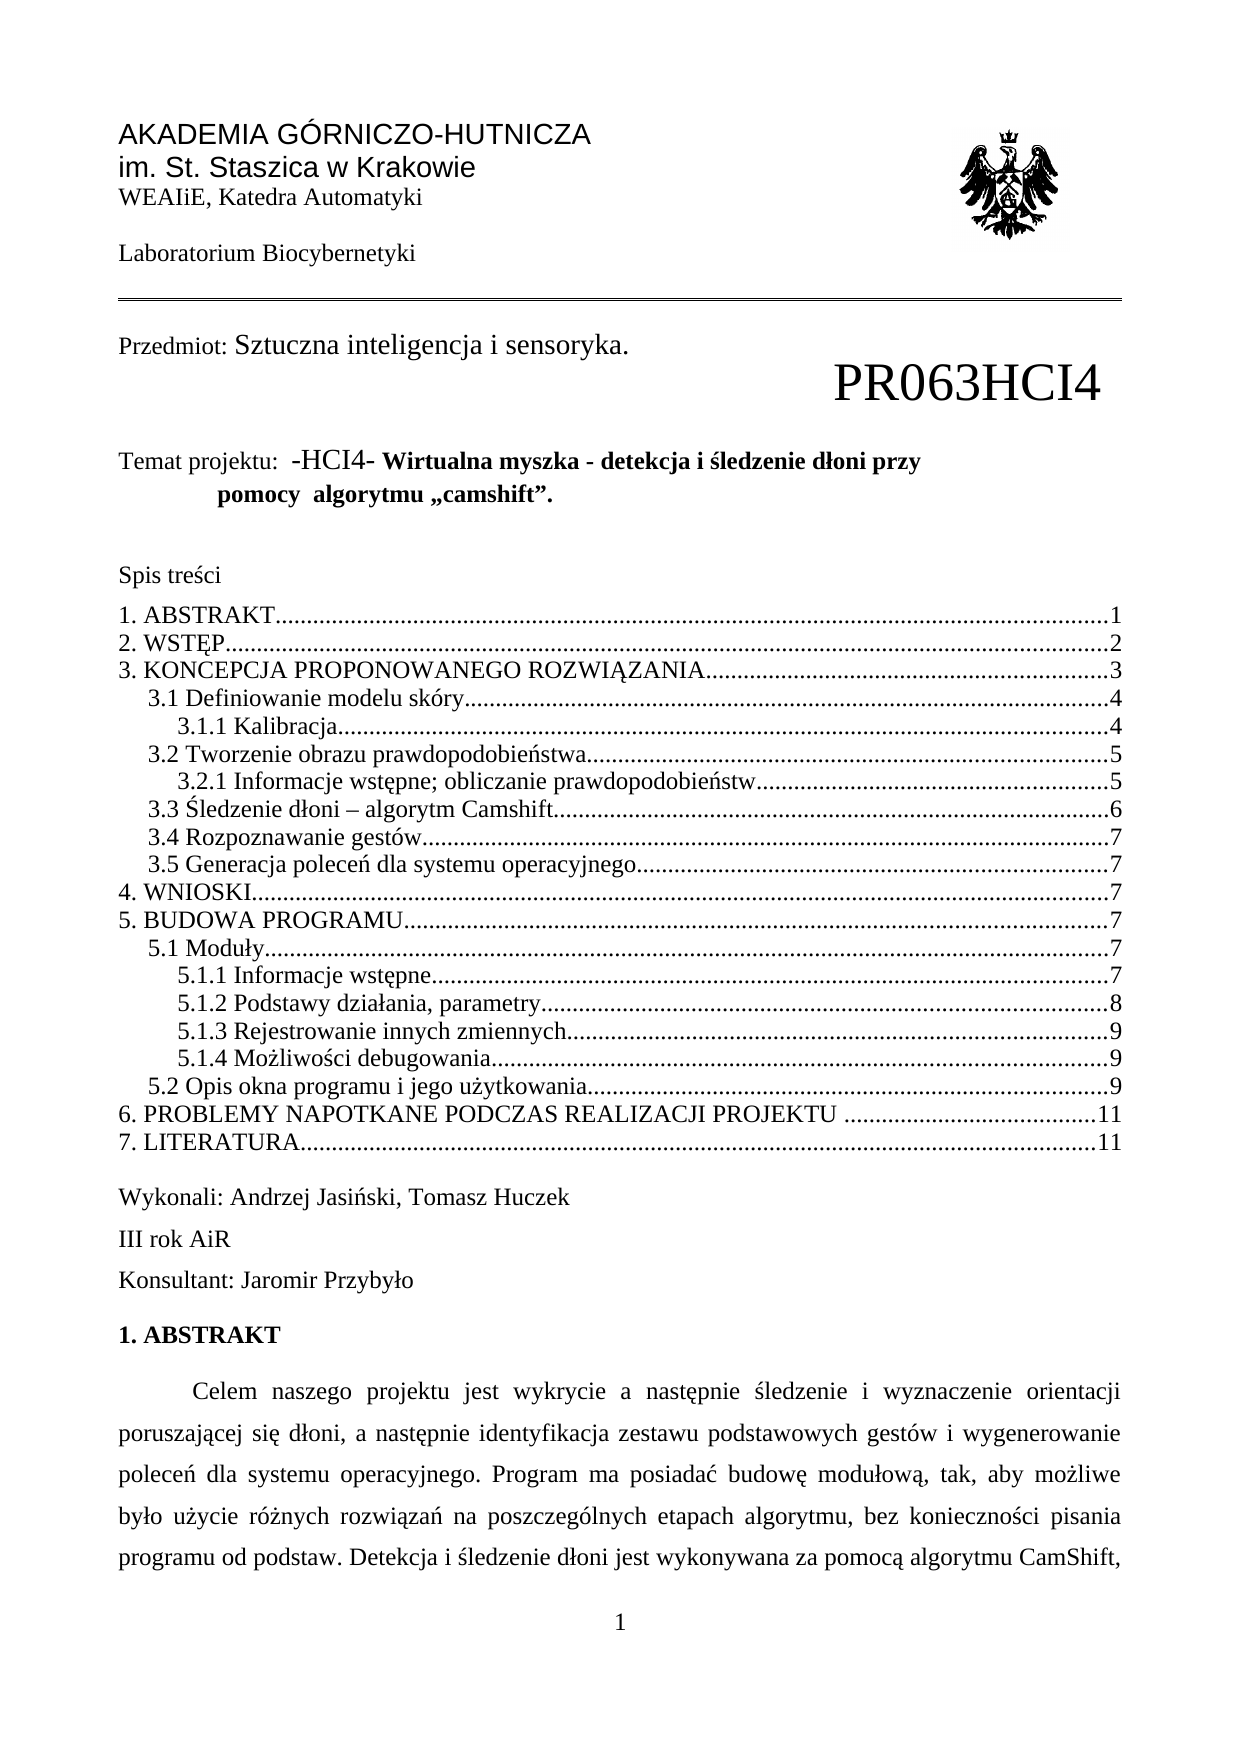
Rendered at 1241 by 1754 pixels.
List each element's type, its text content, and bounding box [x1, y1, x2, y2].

text PR063HCI4 [779, 352, 1109, 412]
text [1071, 183, 1122, 211]
subtitle Spis treści [118, 561, 1122, 589]
text WEAIiE, Katedra Automatyki [118, 183, 951, 211]
text 5.1.2 Podstawy działania, parametry. 8 [177, 989, 1122, 1017]
text 4. WNIOSKI 7 [118, 878, 1122, 906]
text Celem naszego projektu jest wykrycie a następnie śledzenie i wyznaczenie orientacji poruszającej się dłoni, a następnie identyfikacja zestawu podstawowych gestów i wygenerowanie poleceń dla systemu operacyjnego. Program ma posiadać budowę modułową, tak, aby możliwe było użycie różnych rozwiązań na poszczególnych etapach algorytmu, bez konieczności pisania programu od podstaw. Detekcja i śledzenie dłoni jest wykonywana za pomocą algorytmu CamShift, [118, 1377, 1122, 1571]
text 5.1 Moduły 7 [148, 934, 1122, 961]
text Laboratorium Biocybernetyki [118, 239, 1122, 266]
text Wykonali: Andrzej Jasiński, Tomasz Huczek [118, 1183, 1122, 1211]
text 5.1.4 Możliwości debugowania 9 [177, 1044, 1122, 1072]
picture [951, 127, 1071, 252]
text III rok AiR [118, 1225, 1122, 1252]
text 1. ABSTRAKT 1 [118, 601, 1122, 629]
text 5.1.1 Informacje wstępne 7 [177, 961, 1122, 989]
text [1071, 151, 1122, 183]
text pomocy algorytmu „camshift”. [118, 476, 1122, 508]
text 3.3 Śledzenie dłoni – algorytm Camshift 6 [148, 795, 1122, 823]
text 3.5 Generacja poleceń dla systemu operacyjnego 7 [148, 851, 1122, 878]
text Temat projektu: -HCI4- Wirtualna myszka - detekcja i śledzenie dłoni przy [118, 444, 1122, 476]
text 5. BUDOWA PROGRAMU 7 [118, 906, 1122, 934]
text 3.2 Tworzenie obrazu prawdopodobieństwa 5 [148, 740, 1122, 767]
text Przedmiot: Sztuczna inteligencja i sensoryka. [118, 328, 1122, 361]
text im. St. Staszica w Krakowie [118, 151, 951, 183]
text 5.1.3 Rejestrowanie innych zmiennych 9 [177, 1017, 1122, 1044]
text 2. WSTĘP 2 [118, 629, 1122, 657]
text 1. ABSTRAKT [118, 1322, 1122, 1349]
text 7. LITERATURA 11 [118, 1128, 1122, 1155]
text Konsultant: Jaromir Przybyło [118, 1266, 1122, 1294]
text 3.4 Rozpoznawanie gestów 7 [148, 823, 1122, 851]
text 3.2.1 Informacje wstępne; obliczanie prawdopodobieństw 5 [177, 767, 1122, 795]
text 6. PROBLEMY NAPOTKANE PODCZAS REALIZACJI PROJEKTU 11 [118, 1100, 1122, 1128]
text 3.1.1 Kalibracja 4 [177, 712, 1122, 740]
text 5.2 Opis okna programu i jego użytkowania 9 [148, 1072, 1122, 1100]
text 3. KONCEPCJA PROPONOWANEGO ROZWIĄZANIA 3 [118, 657, 1122, 684]
text AKADEMIA GÓRNICZO-HUTNICZA [118, 118, 1122, 151]
text 3.1 Definiowanie modelu skóry. 4 [148, 684, 1122, 712]
